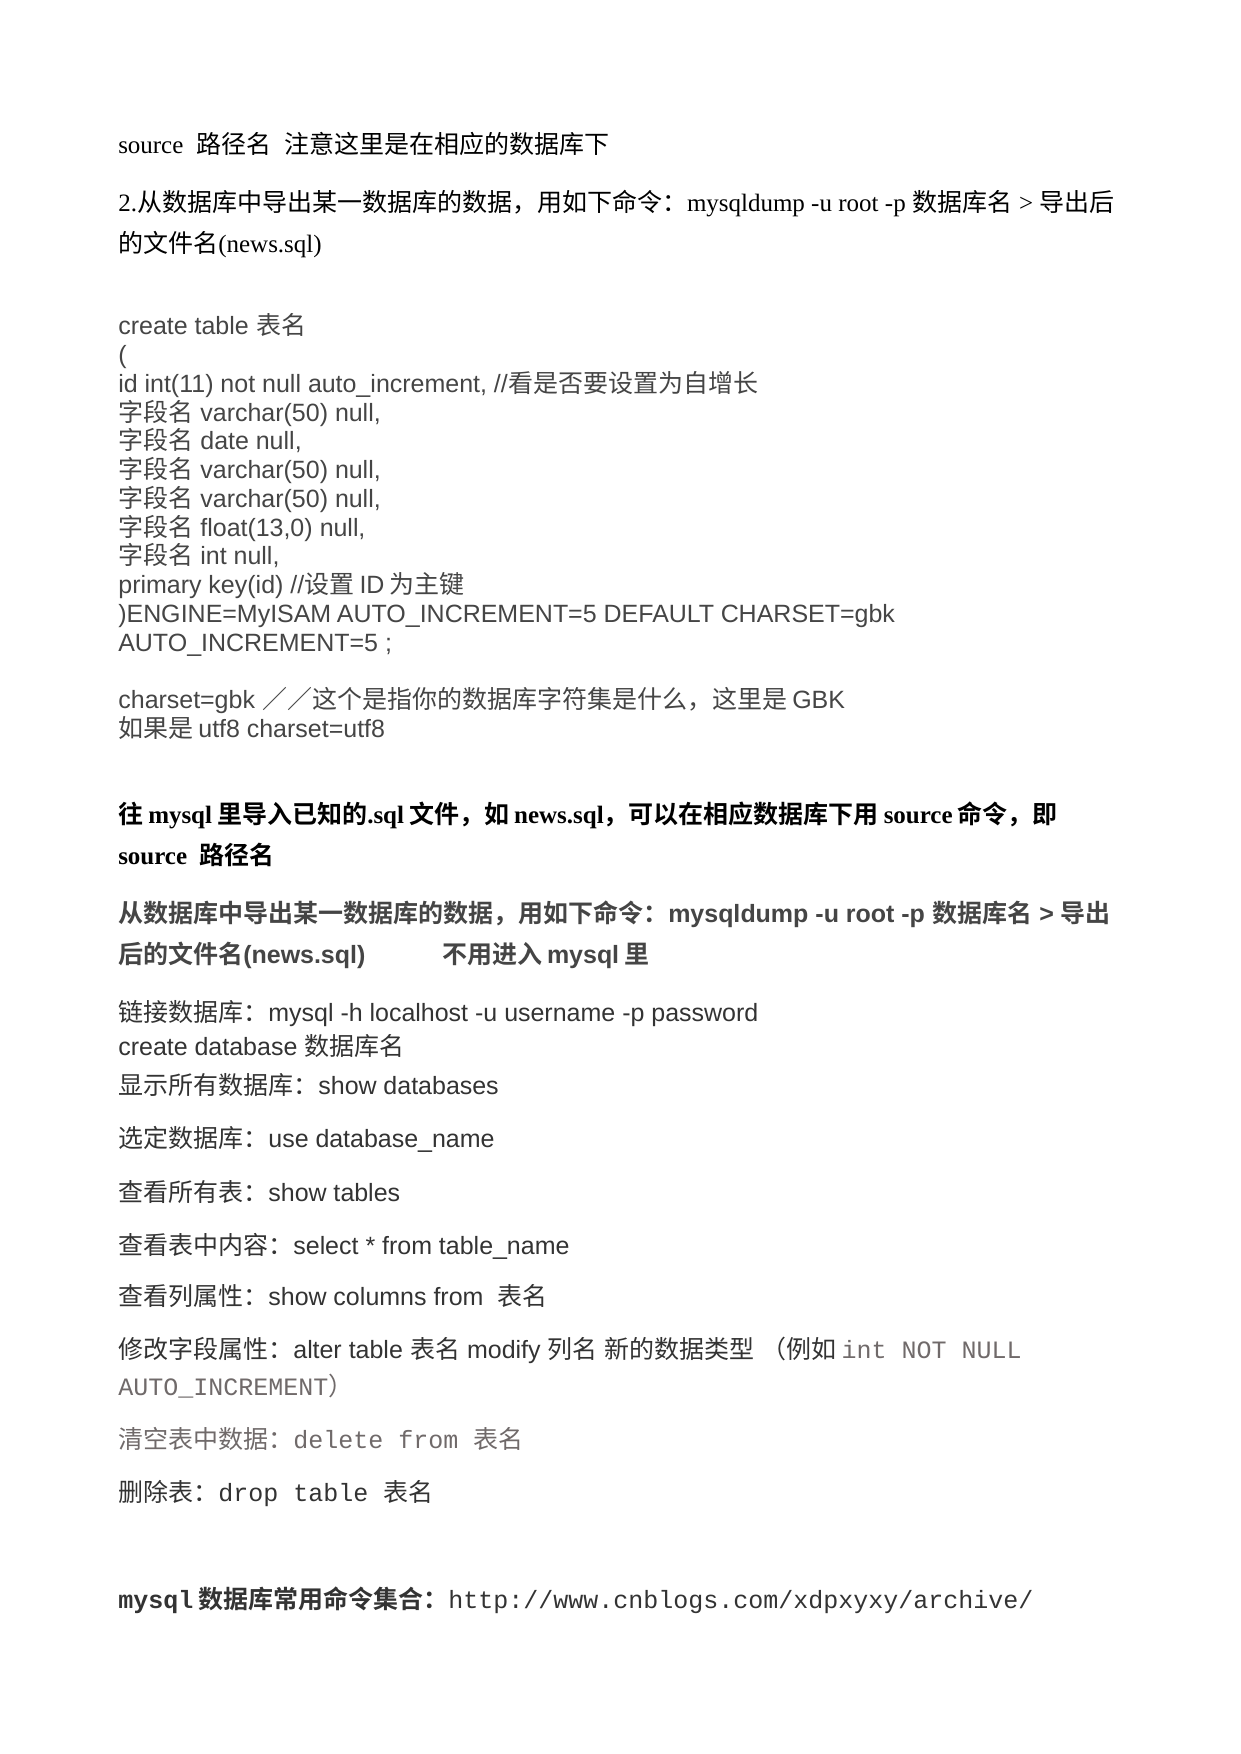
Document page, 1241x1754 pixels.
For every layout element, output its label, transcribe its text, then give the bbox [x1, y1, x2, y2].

text 链接数据库：mysql -h localhost -u username -p password [118, 997, 1122, 1026]
text 清空表中数据：delete from 表名 [118, 1419, 1122, 1456]
text 修改字段属性：alter table 表名 modify 列名 新的数据类型 （例如int NOT NULL AUTO_INCREMENT） [118, 1328, 1122, 1403]
text 往mysql里导入已知的.sql文件，如news.sql，可以在相应数据库下用source命令，即source 路径名 [118, 787, 1122, 870]
text 查看表中内容：select * from table_name [118, 1222, 1122, 1259]
text 显示所有数据库：show databases [118, 1062, 1122, 1100]
text create database 数据库名 [118, 1026, 1122, 1062]
text mysql数据库常用命令集合：http://www.cnblogs.com/xdpxyxy/archive/ [118, 1578, 1122, 1616]
text 查看所有表：show tables [118, 1169, 1122, 1206]
text source 路径名 注意这里是在相应的数据库下 [118, 118, 1122, 159]
text create table 表名 ( id int(11) not null auto_increment, //看是否要设置为自增长 字段名 varchar(50) null, 字段名 date null, 字段名 varchar(50) null, 字段名 varchar(50) null, 字段名 float(13,0) null, 字段名 int null, primary key(id) //设置ID为主键 )ENGINE=MyISAM AUTO_INCREMENT=5 DEFAULT CHARSET=gbk AUTO_INCREMENT=5 ; charset=gbk ／／这个是指你的数据库字符集是什么，这里是GBK 如果是utf8 charset=utf8 [118, 311, 1122, 742]
text 查看列属性：show columns from 表名 [118, 1275, 1122, 1312]
text 选定数据库：use database_name [118, 1116, 1122, 1153]
text 2.从数据库中导出某一数据库的数据，用如下命令：mysqldump -u root -p 数据库名 > 导出后的文件名(news.sql) [118, 176, 1122, 258]
text 删除表：drop table 表名 [118, 1472, 1122, 1509]
text 从数据库中导出某一数据库的数据，用如下命令：mysqldump -u root -p 数据库名 > 导出后的文件名(news.sql) 不用进入mysql里 [118, 886, 1122, 969]
